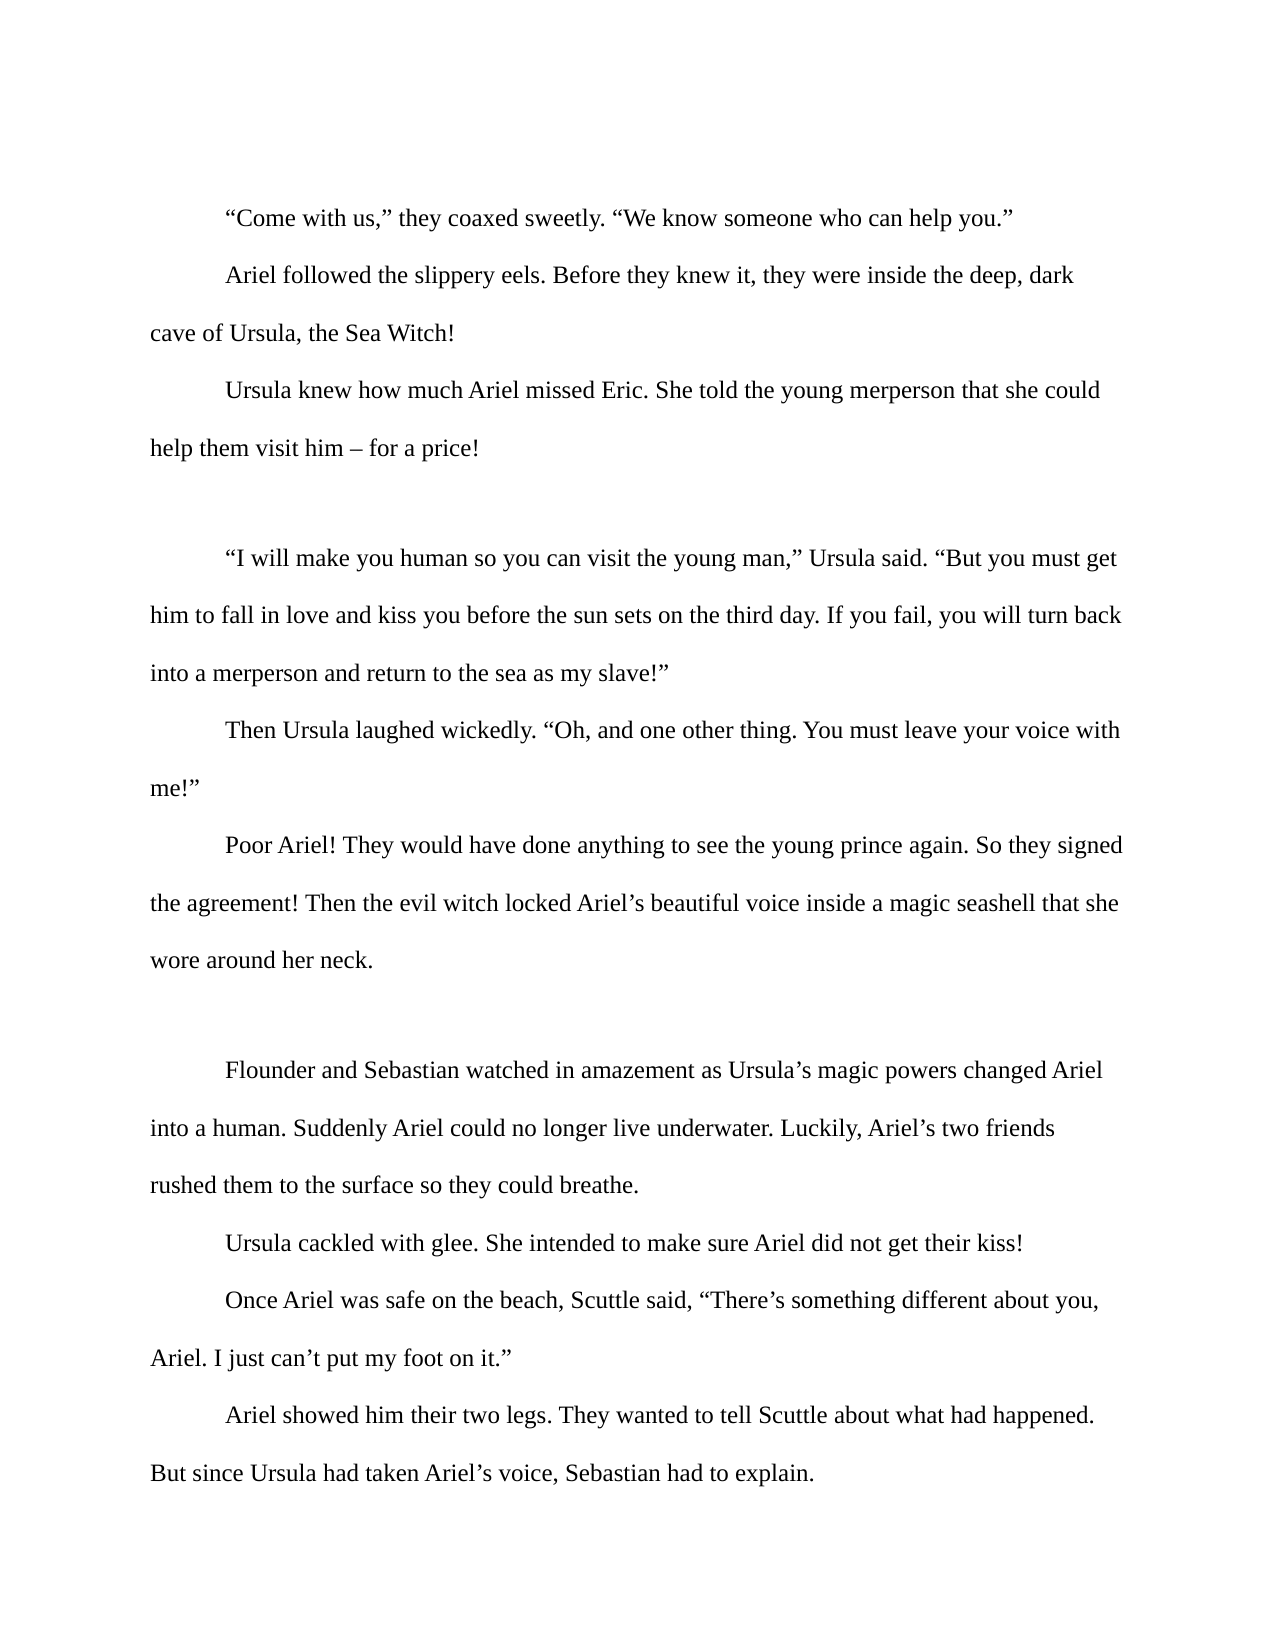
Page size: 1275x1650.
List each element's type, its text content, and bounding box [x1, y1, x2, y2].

text Ursula cackled with glee. She intended to make sure Ariel did not get their kiss! [150, 1228, 1125, 1257]
text Once Ariel was safe on the beach, Scuttle said, “There’s something different about you, Ariel. I just can’t put my foot on it.” [150, 1286, 1125, 1372]
text Then Ursula laughed wickedly. “Oh, and one other thing. You must leave your voice with me!” [150, 715, 1125, 802]
text Flounder and Sebastian watched in amazement as Ursula’s magic powers changed Ariel into a human. Suddenly Ariel could no longer live underwater. Luckily, Ariel’s two friends rushed them to the surface so they could breathe. [150, 1056, 1125, 1199]
text Ursula knew how much Ariel missed Eric. She told the young merperson that she could help them visit him – for a price! [150, 375, 1125, 461]
text “I will make you human so you can visit the young man,” Ursula said. “But you must get him to fall in love and kiss you before the sun sets on the third day. If you fail, you will turn back into a merperson and return to the sea as my slave!” [150, 543, 1125, 687]
text Ariel showed him their two legs. They wanted to tell Scuttle about what had happened. But since Ursula had taken Ariel’s voice, Sebastian had to explain. [150, 1401, 1125, 1487]
text Poor Ariel! They would have done anything to see the young prince again. So they signed the agreement! Then the evil witch locked Ariel’s beautiful voice inside a magic seashell that she wore around her neck. [150, 830, 1125, 974]
text Ariel followed the slippery eels. Before they knew it, they were inside the deep, dark cave of Ursula, the Sea Witch! [150, 260, 1125, 346]
text “Come with us,” they coaxed sweetly. “We know someone who can help you.” [150, 203, 1125, 231]
